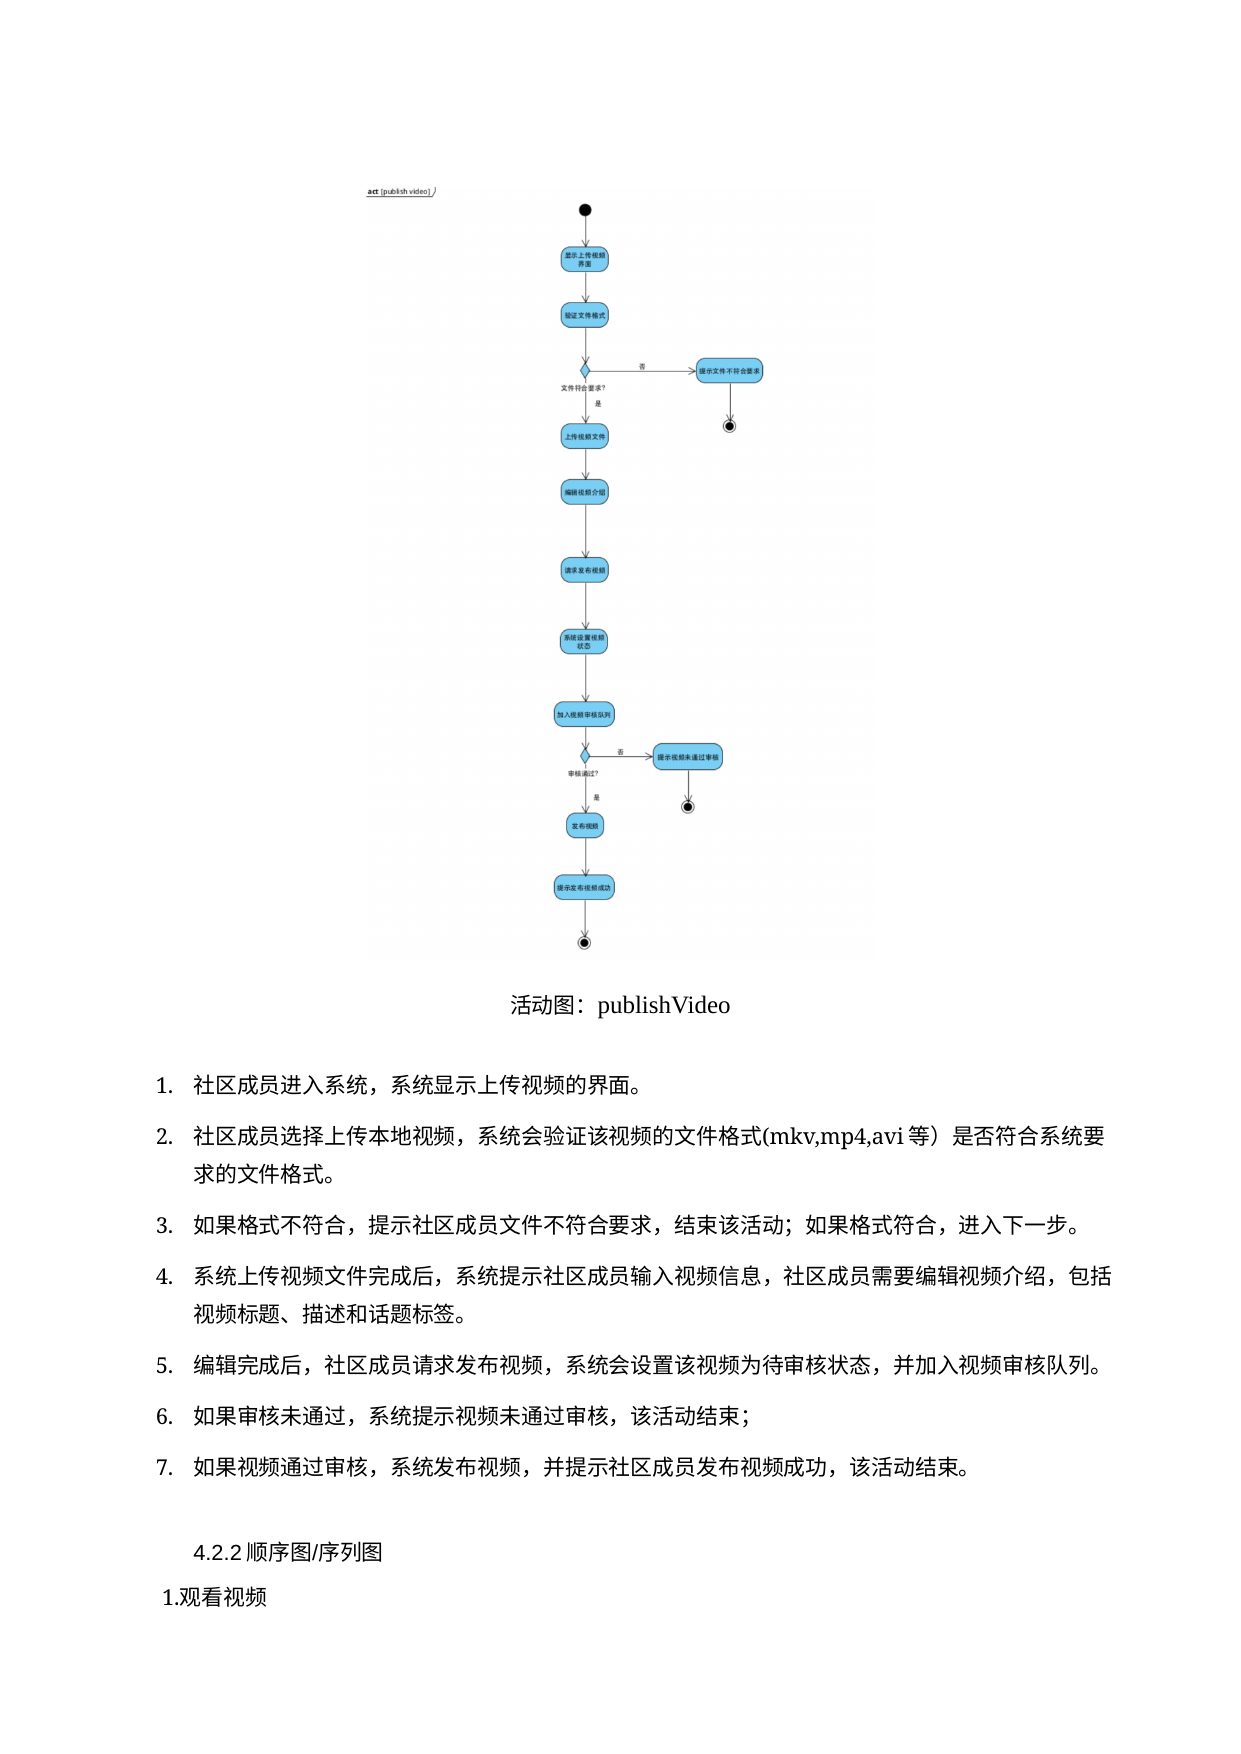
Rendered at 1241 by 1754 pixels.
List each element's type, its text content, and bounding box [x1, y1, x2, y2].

list 如果审核未通过，系统提示视频未通过审核，该活动结束； [156, 1399, 1122, 1431]
list 如果格式不符合，提示社区成员文件不符合要求，结束该活动；如果格式符合，进入下一步。 [156, 1208, 1122, 1240]
picture [366, 187, 875, 960]
list 社区成员选择上传本地视频，系统会验证该视频的文件格式(mkv,mp4,avi等）是否符合系统要求的文件格式。 [156, 1119, 1122, 1189]
subtitle 4.2.2顺序图/序列图 [118, 1535, 1122, 1567]
list 系统上传视频文件完成后，系统提示社区成员输入视频信息，社区成员需要编辑视频介绍，包括视频标题、描述和话题标签。 [156, 1259, 1122, 1329]
list 社区成员进入系统，系统显示上传视频的界面。 [156, 1068, 1122, 1100]
text 活动图：publishVideo [118, 988, 1122, 1020]
text 1.观看视频 [118, 1580, 1122, 1611]
list 如果视频通过审核，系统发布视频，并提示社区成员发布视频成功，该活动结束。 [156, 1450, 1122, 1482]
list 编辑完成后，社区成员请求发布视频，系统会设置该视频为待审核状态，并加入视频审核队列。 [156, 1348, 1122, 1380]
